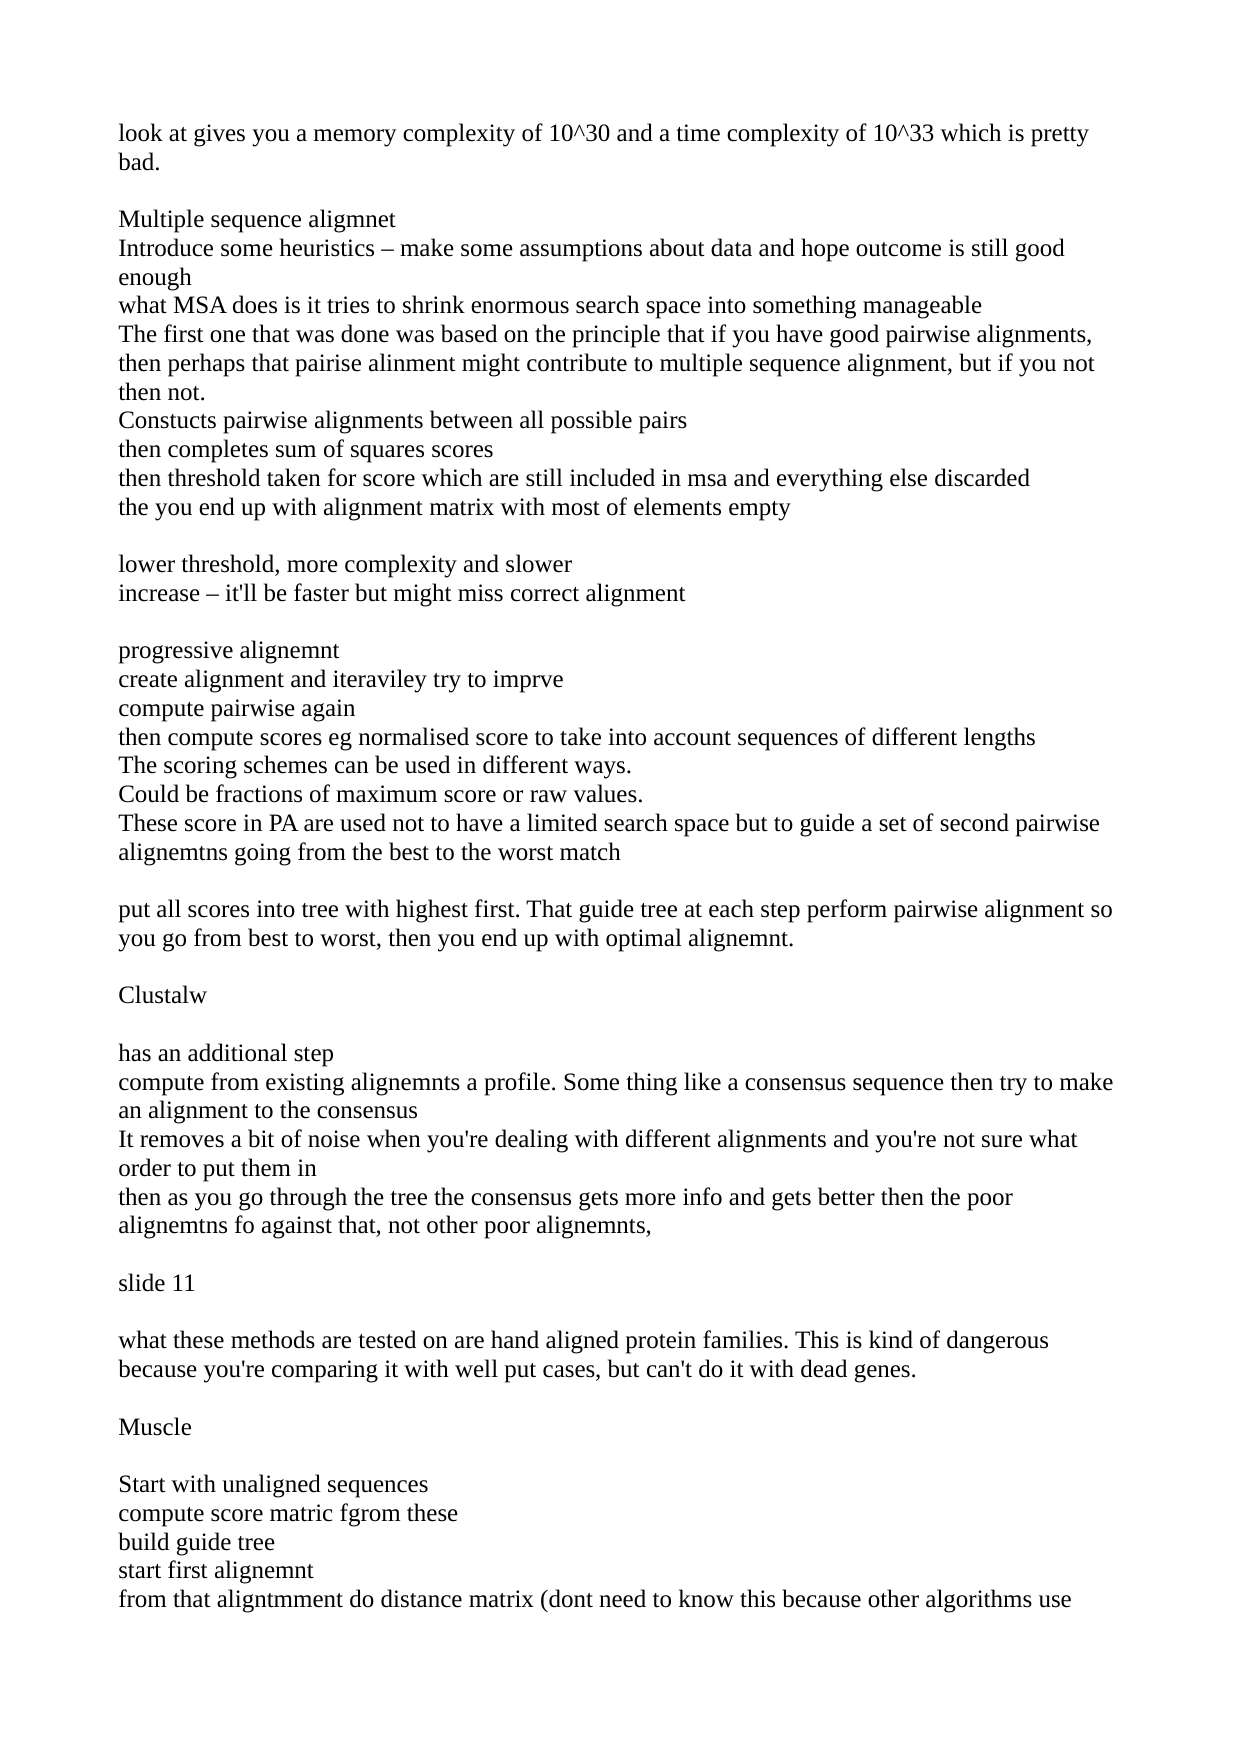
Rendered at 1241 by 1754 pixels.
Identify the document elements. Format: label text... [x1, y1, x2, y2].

text what MSA does is it tries to shrink enormous search space into something manageable [118, 291, 1122, 319]
text what these methods are tested on are hand aligned protein families. This is kind of dangerous because you're comparing it with well put cases, but can't do it with dead genes. [118, 1326, 1122, 1383]
text The scoring schemes can be used in different ways. [118, 751, 1122, 779]
text then as you go through the tree the consensus gets more info and gets better then the poor alignemtns fo against that, not other poor alignemnts, [118, 1182, 1122, 1239]
text It removes a bit of noise when you're dealing with different alignments and you're not sure what order to put them in [118, 1124, 1122, 1182]
text Could be fractions of maximum score or raw values. [118, 779, 1122, 808]
text The first one that was done was based on the principle that if you have good pairwise alignments, then perhaps that pairise alinment might contribute to multiple sequence alignment, but if you not then not. [118, 319, 1122, 406]
text Clustalw [118, 981, 1122, 1009]
text look at gives you a memory complexity of 10^30 and a time complexity of 10^33 which is pretty bad. [118, 118, 1122, 176]
text slide 11 [118, 1268, 1122, 1297]
text then completes sum of squares scores [118, 434, 1122, 463]
text start first alignemnt [118, 1556, 1122, 1584]
text progressive alignemnt [118, 636, 1122, 664]
text Multiple sequence aligmnet [118, 204, 1122, 233]
text put all scores into tree with highest first. That guide tree at each step perform pairwise alignment so you go from best to worst, then you end up with optimal alignemnt. [118, 894, 1122, 952]
text Start with unaligned sequences [118, 1469, 1122, 1498]
text from that aligntmment do distance matrix (dont need to know this because other algorithms use [118, 1584, 1122, 1613]
text compute pairwise again [118, 693, 1122, 722]
text has an additional step [118, 1038, 1122, 1067]
text create alignment and iteraviley try to imprve [118, 664, 1122, 693]
text then compute scores eg normalised score to take into account sequences of different lengths [118, 722, 1122, 751]
text Constucts pairwise alignments between all possible pairs [118, 406, 1122, 434]
text Muscle [118, 1412, 1122, 1441]
text the you end up with alignment matrix with most of elements empty [118, 492, 1122, 521]
text compute from existing alignemnts a profile. Some thing like a consensus sequence then try to make an alignment to the consensus [118, 1067, 1122, 1124]
text These score in PA are used not to have a limited search space but to guide a set of second pairwise alignemtns going from the best to the worst match [118, 808, 1122, 866]
text increase – it'll be faster but might miss correct alignment [118, 578, 1122, 607]
text then threshold taken for score which are still included in msa and everything else discarded [118, 463, 1122, 492]
text build guide tree [118, 1527, 1122, 1556]
text Introduce some heuristics – make some assumptions about data and hope outcome is still good enough [118, 233, 1122, 291]
text lower threshold, more complexity and slower [118, 549, 1122, 578]
text compute score matric fgrom these [118, 1498, 1122, 1527]
